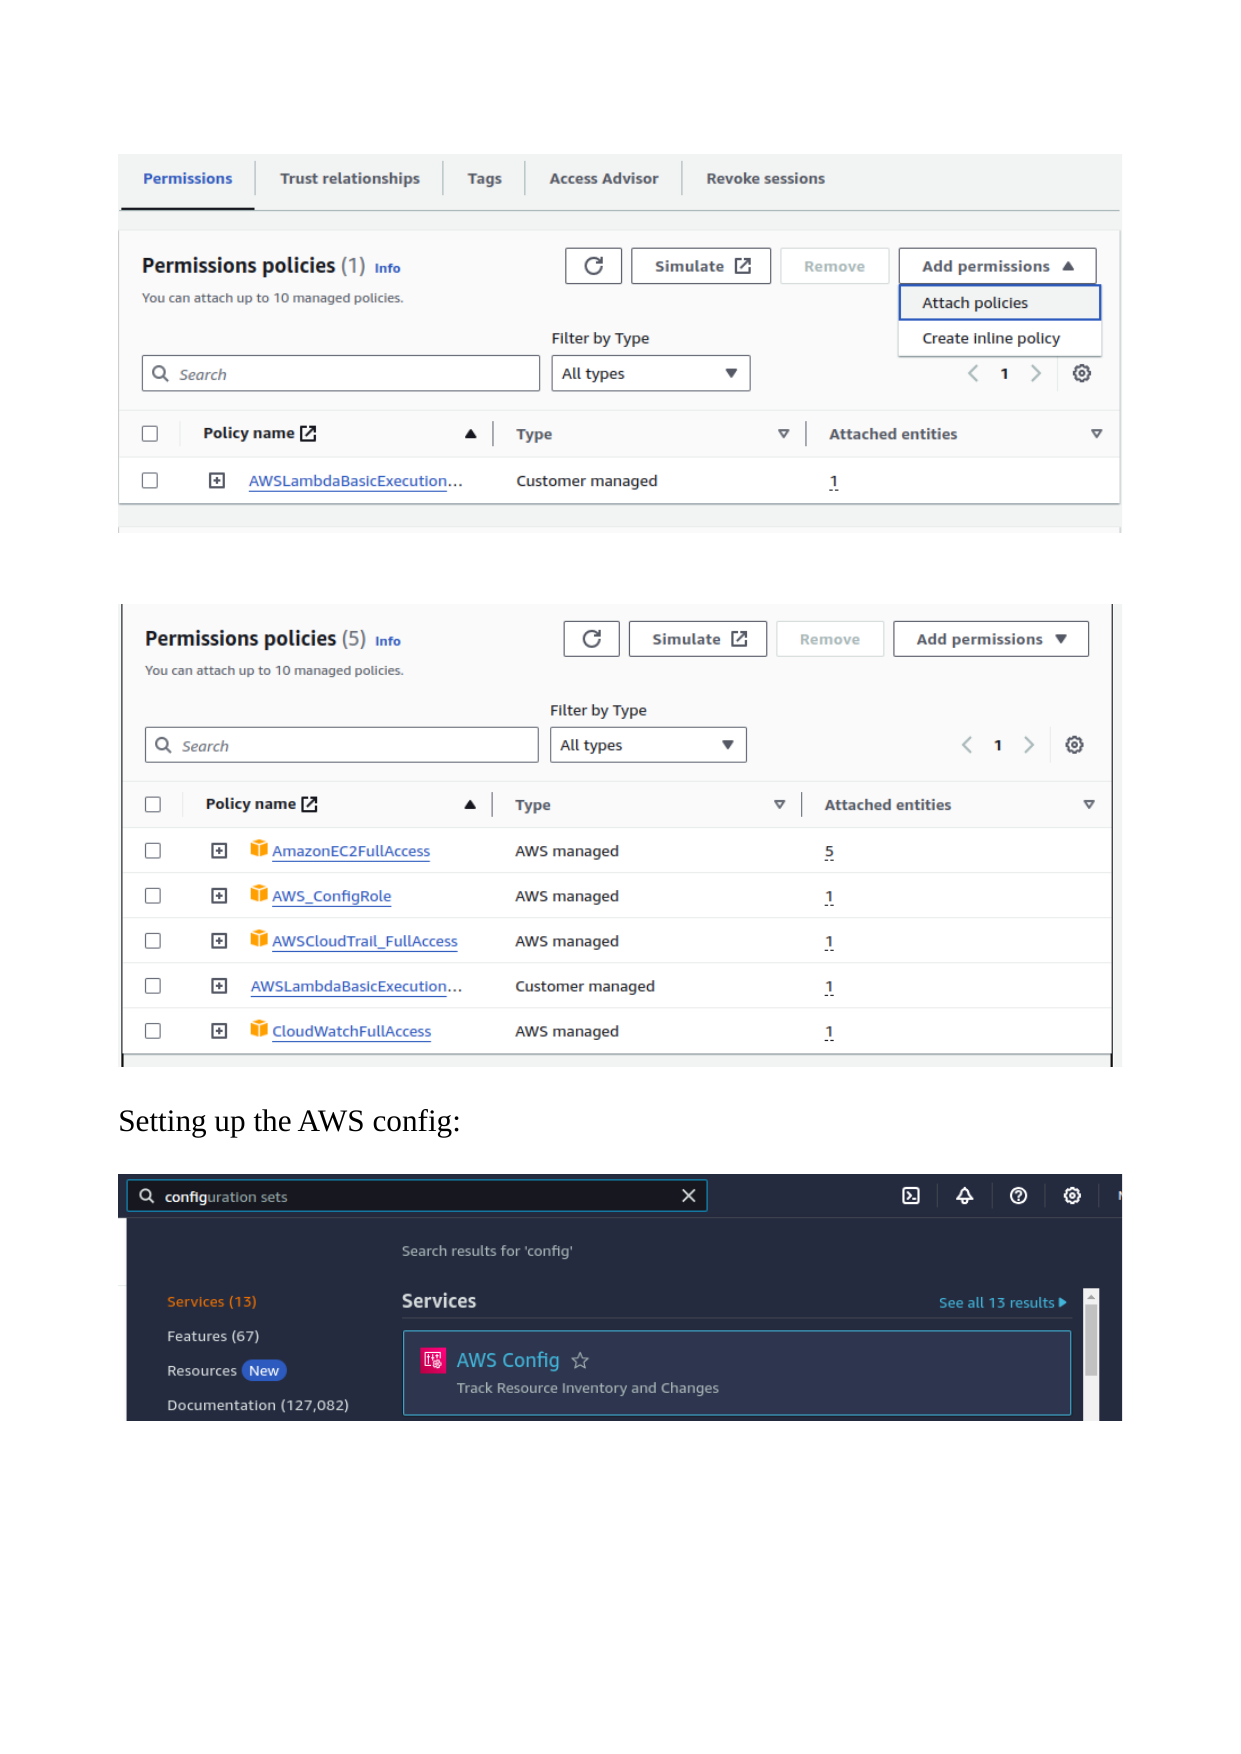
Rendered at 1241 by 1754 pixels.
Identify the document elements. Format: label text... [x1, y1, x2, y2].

picture [118, 1174, 1123, 1421]
picture [118, 604, 1123, 1067]
picture [118, 154, 1123, 533]
text Setting up the AWS config: [118, 1102, 1122, 1138]
